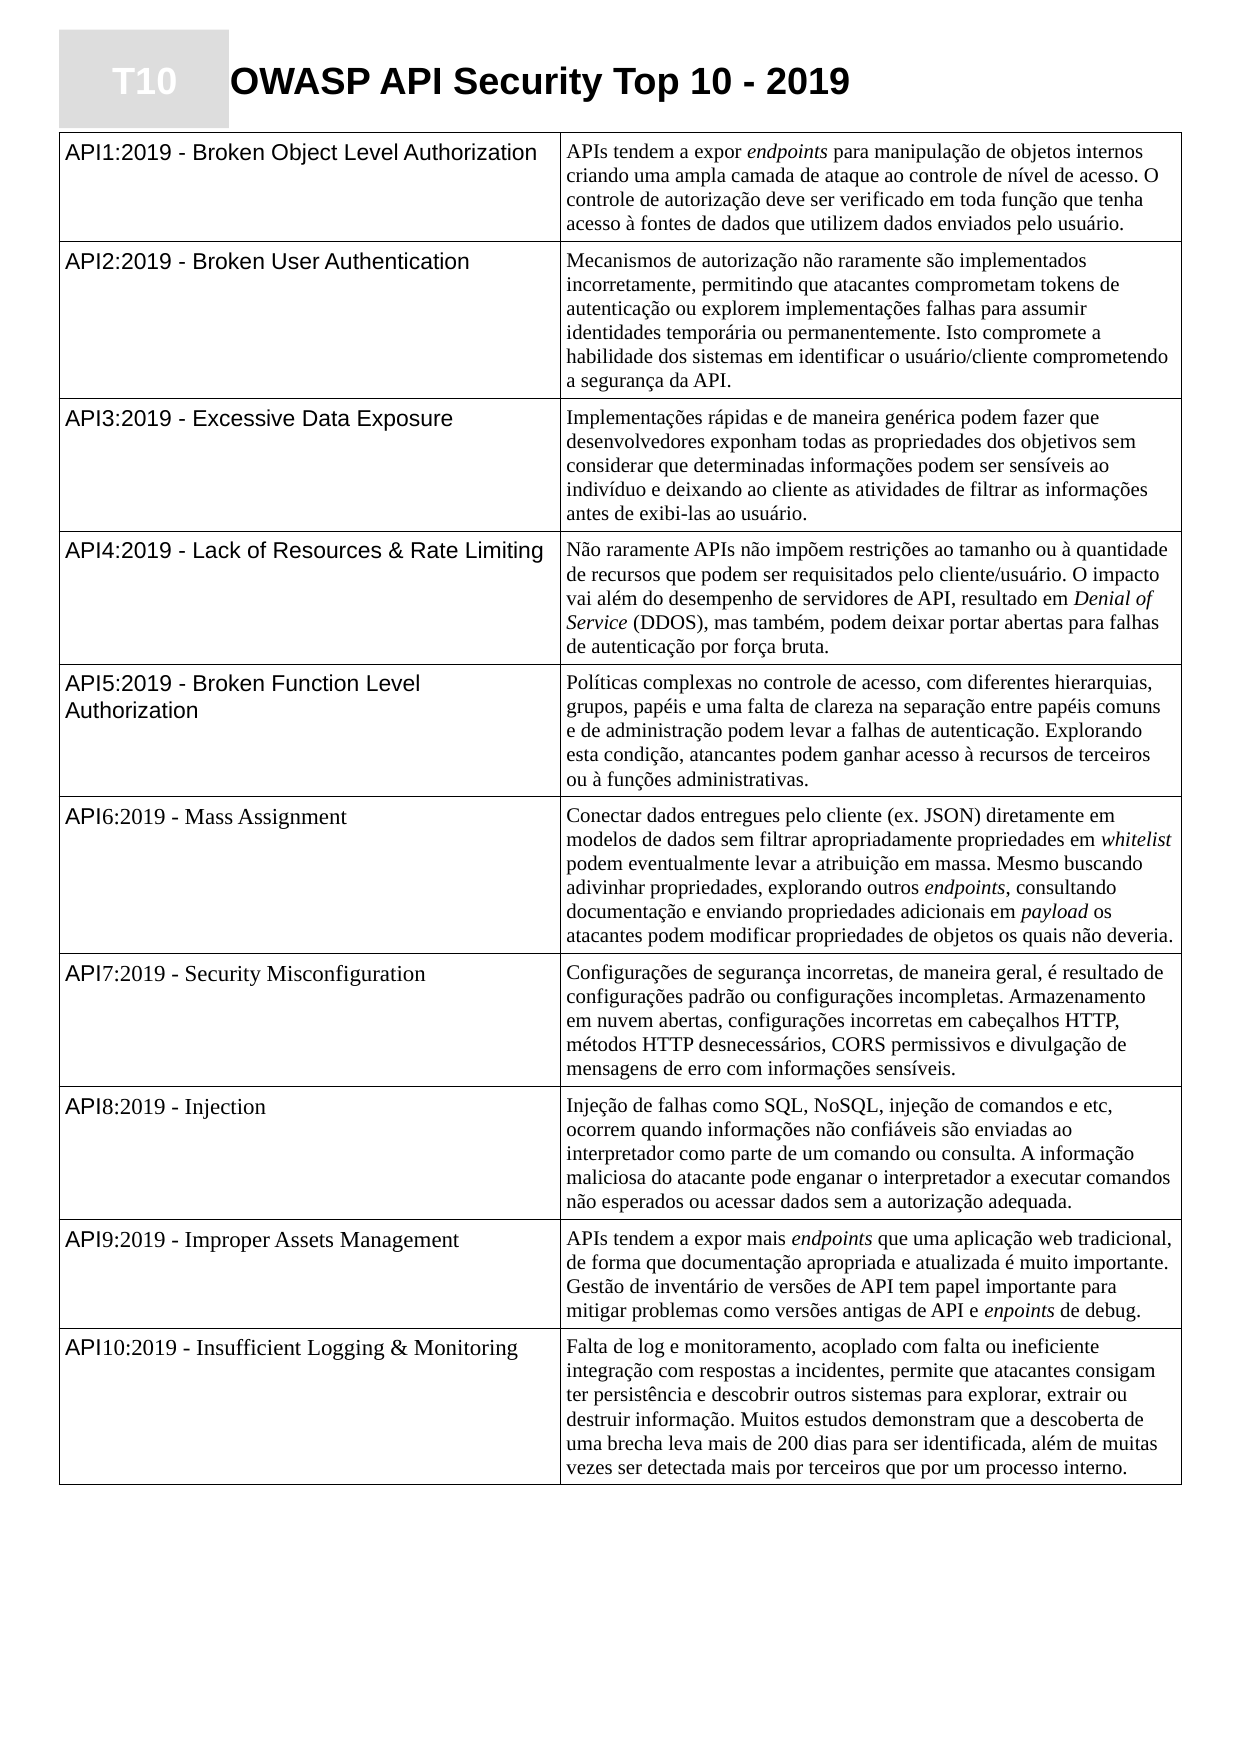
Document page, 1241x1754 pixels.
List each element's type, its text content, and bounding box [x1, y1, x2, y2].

table_cell Implementações rápidas e de maneira genérica podem fazer que desenvolvedores exponham todas as propriedades dos objetivos sem considerar que determinadas informações podem ser sensíveis ao indivíduo e deixando ao cliente as atividades de filtrar as informações antes de exibi-las ao usuário. [561, 399, 1181, 531]
table_cell APIs tendem a expor mais endpoints que uma aplicação web tradicional, de forma que documentação apropriada e atualizada é muito importante. Gestão de inventário de versões de API tem papel importante para mitigar problemas como versões antigas de API e enpoints de debug. [561, 1220, 1181, 1327]
table_cell Mecanismos de autorização não raramente são implementados incorretamente, permitindo que atacantes comprometam tokens de autenticação ou explorem implementações falhas para assumir identidades temporária ou permanentemente. Isto compromete a habilidade dos sistemas em identificar o usuário/cliente comprometendo a segurança da API. [561, 242, 1181, 398]
table_cell Injeção de falhas como SQL, NoSQL, injeção de comandos e etc, ocorrem quando informações não confiáveis são enviadas ao interpretador como parte de um comando ou consulta. A informação maliciosa do atacante pode enganar o interpretador a executar comandos não esperados ou acessar dados sem a autorização adequada. [561, 1087, 1181, 1219]
table_header API1:2019 - Broken Object Level Authorization [60, 133, 560, 241]
table_cell API9:2019 - Improper Assets Management [60, 1220, 560, 1327]
table_cell Conectar dados entregues pelo cliente (ex. JSON) diretamente em modelos de dados sem filtrar apropriadamente propriedades em whitelist podem eventualmente levar a atribuição em massa. Mesmo buscando adivinhar propriedades, explorando outros endpoints, consultando documentação e enviando propriedades adicionais em payload os atacantes podem modificar propriedades de objetos os quais não deveria. [561, 797, 1181, 953]
table_cell Falta de log e monitoramento, acoplado com falta ou ineficiente integração com respostas a incidentes, permite que atacantes consigam ter persistência e descobrir outros sistemas para explorar, extrair ou destruir informação. Muitos estudos demonstram que a descoberta de uma brecha leva mais de 200 dias para ser identificada, além de muitas vezes ser detectada mais por terceiros que por um processo interno. [561, 1329, 1181, 1484]
table_cell API7:2019 - Security Misconfiguration [60, 954, 560, 1086]
table_cell Não raramente APIs não impõem restrições ao tamanho ou à quantidade de recursos que podem ser requisitados pelo cliente/usuário. O impacto vai além do desempenho de servidores de API, resultado em Denial of Service (DDOS), mas também, podem deixar portar abertas para falhas de autenticação por força bruta. [561, 532, 1181, 663]
table_cell API2:2019 - Broken User Authentication [60, 242, 560, 398]
table_cell API4:2019 - Lack of Resources & Rate Limiting [60, 532, 560, 663]
table_cell API6:2019 - Mass Assignment [60, 797, 560, 953]
table_header APIs tendem a expor endpoints para manipulação de objetos internos criando uma ampla camada de ataque ao controle de nível de acesso. O controle de autorização deve ser verificado em toda função que tenha acesso à fontes de dados que utilizem dados enviados pelo usuário. [561, 133, 1181, 241]
table_cell API8:2019 - Injection [60, 1087, 560, 1219]
table_cell API10:2019 - Insufficient Logging & Monitoring [60, 1329, 560, 1484]
table_cell Políticas complexas no controle de acesso, com diferentes hierarquias, grupos, papéis e uma falta de clareza na separação entre papéis comuns e de administração podem levar a falhas de autenticação. Explorando esta condição, atancantes podem ganhar acesso à recursos de terceiros ou à funções administrativas. [561, 665, 1181, 796]
table_cell API5:2019 - Broken Function Level Authorization [60, 665, 560, 796]
table_cell Configurações de segurança incorretas, de maneira geral, é resultado de configurações padrão ou configurações incompletas. Armazenamento em nuvem abertas, configurações incorretas em cabeçalhos HTTP, métodos HTTP desnecessários, CORS permissivos e divulgação de mensagens de erro com informações sensíveis. [561, 954, 1181, 1086]
table_cell API3:2019 - Excessive Data Exposure [60, 399, 560, 531]
